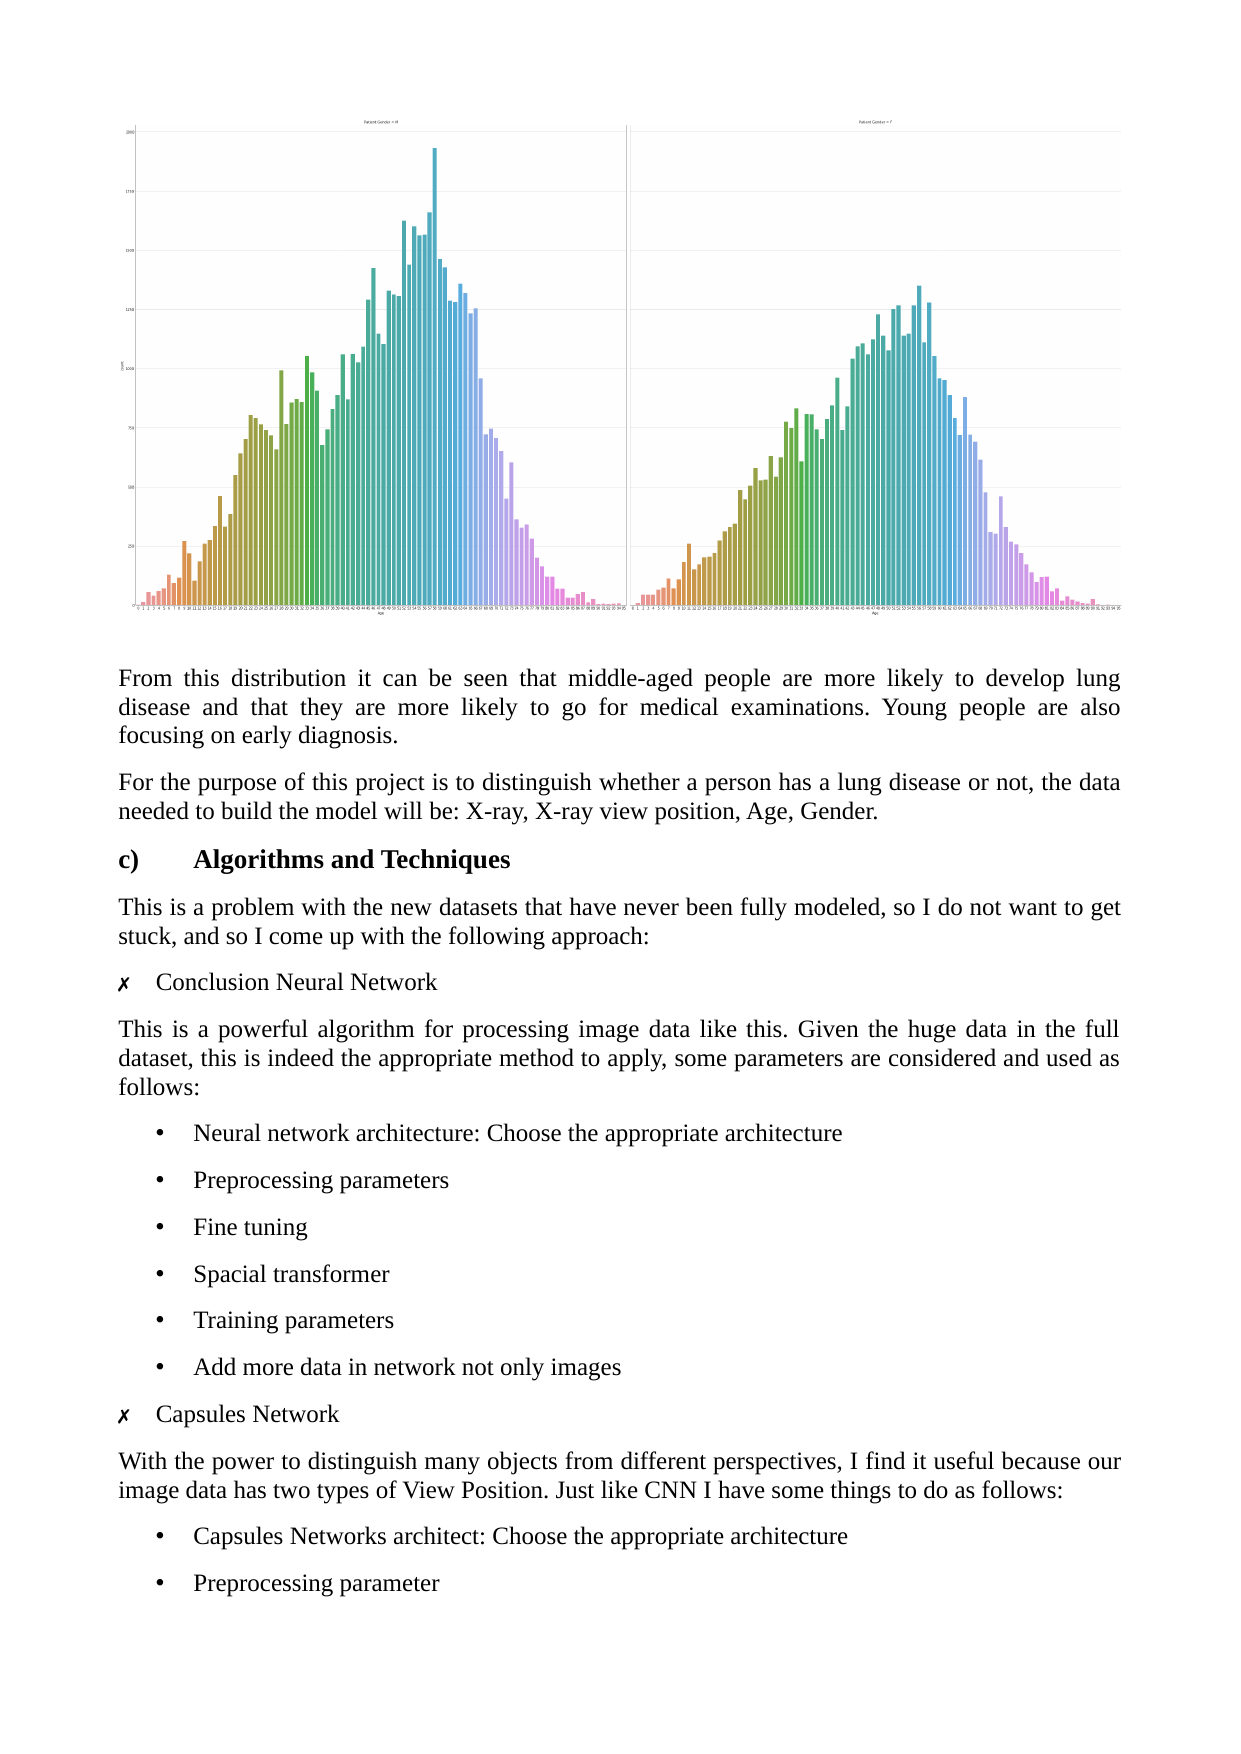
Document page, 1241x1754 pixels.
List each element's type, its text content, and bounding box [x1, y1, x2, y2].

list Capsules Networks architect: Choose the appropriate architecture [156, 1521, 1122, 1550]
list Capsules Network [118, 1399, 1122, 1428]
list Add more data in network not only images [156, 1352, 1122, 1381]
picture [118, 118, 1123, 617]
list Fine tuning [156, 1212, 1122, 1241]
list Spacial transformer [156, 1259, 1122, 1288]
list Neural network architecture: Choose the appropriate architecture [156, 1118, 1122, 1147]
text From this distribution it can be seen that middle-aged people are more likely to develop lung disease and that they are more likely to go for medical examinations. Young people are also focusing on early diagnosis. [118, 663, 1122, 749]
list Conclusion Neural Network [118, 967, 1122, 996]
text For the purpose of this project is to distinguish whether a person has a lung disease or not, the data needed to build the model will be: X-ray, X-ray view position, Age, Gender. [118, 767, 1122, 825]
list Preprocessing parameters [156, 1165, 1122, 1194]
text This is a problem with the new datasets that have never been fully modeled, so I do not want to get stuck, and so I come up with the following approach: [118, 892, 1122, 949]
list Training parameters [156, 1306, 1122, 1334]
text This is a powerful algorithm for processing image data like this. Given the huge data in the full dataset, this is indeed the appropriate method to apply, some parameters are considered and used as follows: [118, 1014, 1122, 1101]
list Preprocessing parameter [156, 1568, 1122, 1597]
list Algorithms and Techniques [118, 843, 1122, 874]
list With the power to distinguish many objects from different perspectives, I find it useful because our image data has two types of View Position. Just like CNN I have some things to do as follows: [118, 1446, 1122, 1503]
